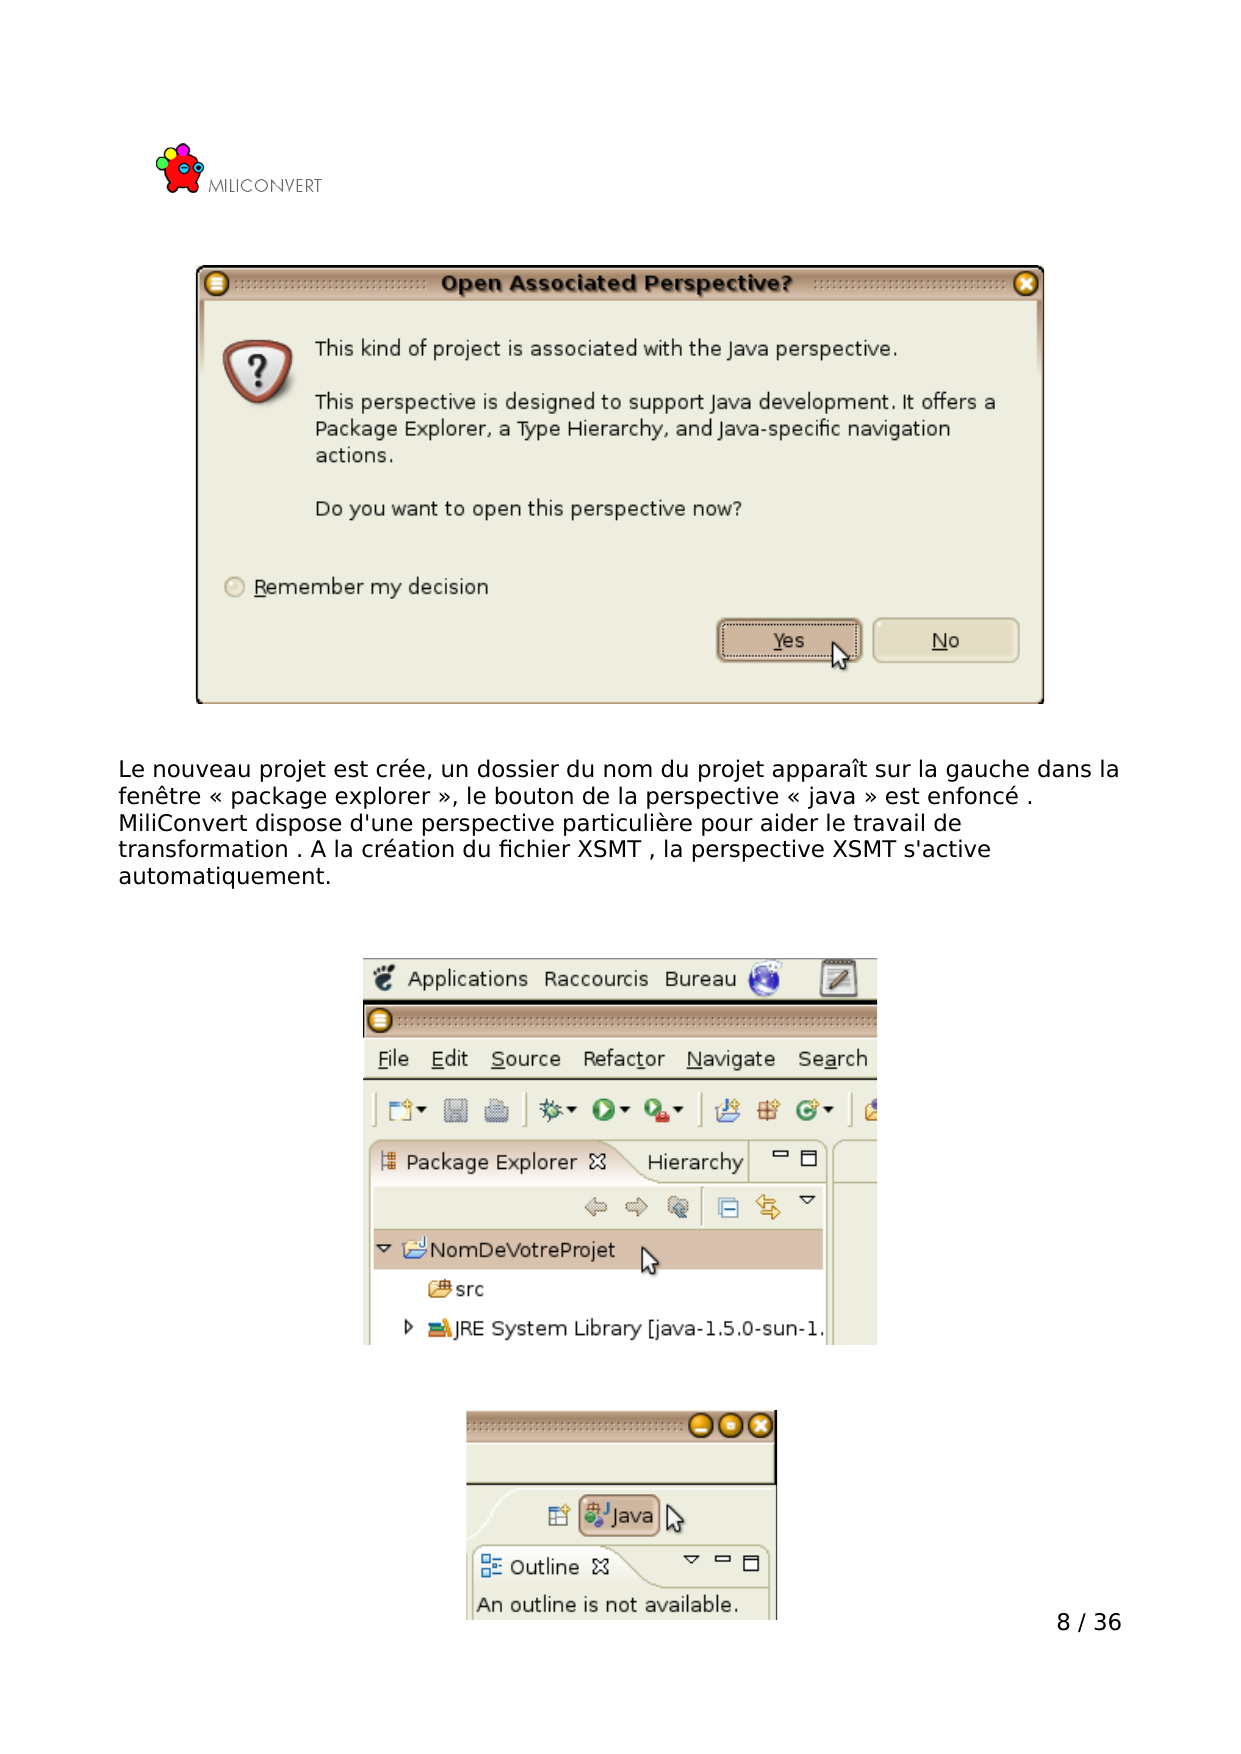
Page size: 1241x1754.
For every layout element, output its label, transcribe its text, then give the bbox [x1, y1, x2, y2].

picture [466, 1410, 778, 1620]
text Le nouveau projet est crée, un dossier du nom du projet apparaît sur la gauche dans la fenêtre « package explorer », le bouton de la perspective « java » est enfoncé . MiliConvert dispose d'une perspective particulière pour aider le travail de transformation . A la création du fichier XSMT , la perspective XSMT s'active automatiquement. [118, 757, 1122, 890]
picture [195, 265, 1045, 704]
picture [132, 119, 354, 225]
picture [363, 958, 878, 1345]
